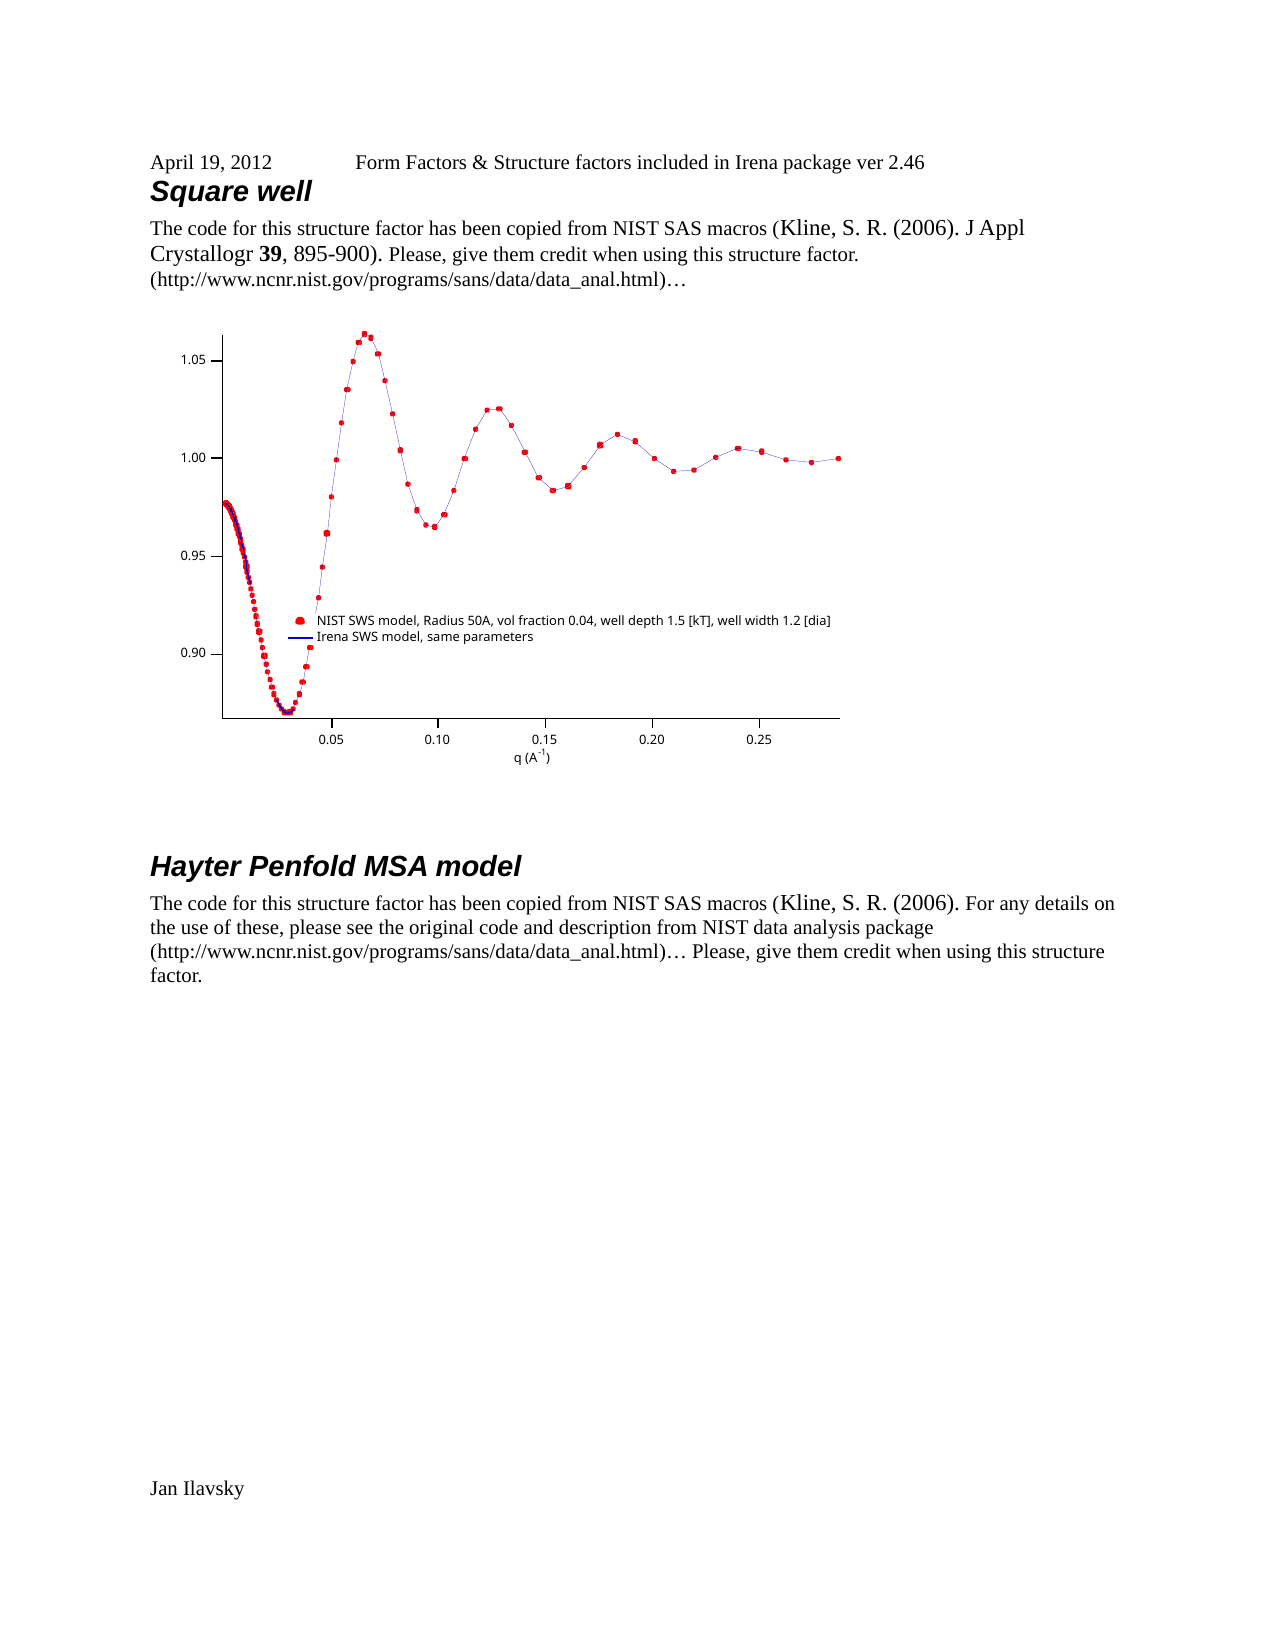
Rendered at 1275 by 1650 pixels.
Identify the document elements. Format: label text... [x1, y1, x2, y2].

subtitle Hayter Penfold MSA model [150, 849, 1125, 882]
text The code for this structure factor has been copied from NIST SAS macros (Kline, S. R. (2006). J Appl Crystallogr 39, 895-900). Please, give them credit when using this structure factor. (http://www.ncnr.nist.gov/programs/sans/data/data_anal.html)… [150, 214, 1125, 291]
subtitle Square well [150, 174, 1125, 208]
text The code for this structure factor has been copied from NIST SAS macros (Kline, S. R. (2006). For any details on the use of these, please see the original code and description from NIST data analysis package (http://www.ncnr.nist.gov/programs/sans/data/data_anal.html)… Please, give them credit when using this structure factor. [150, 889, 1125, 987]
